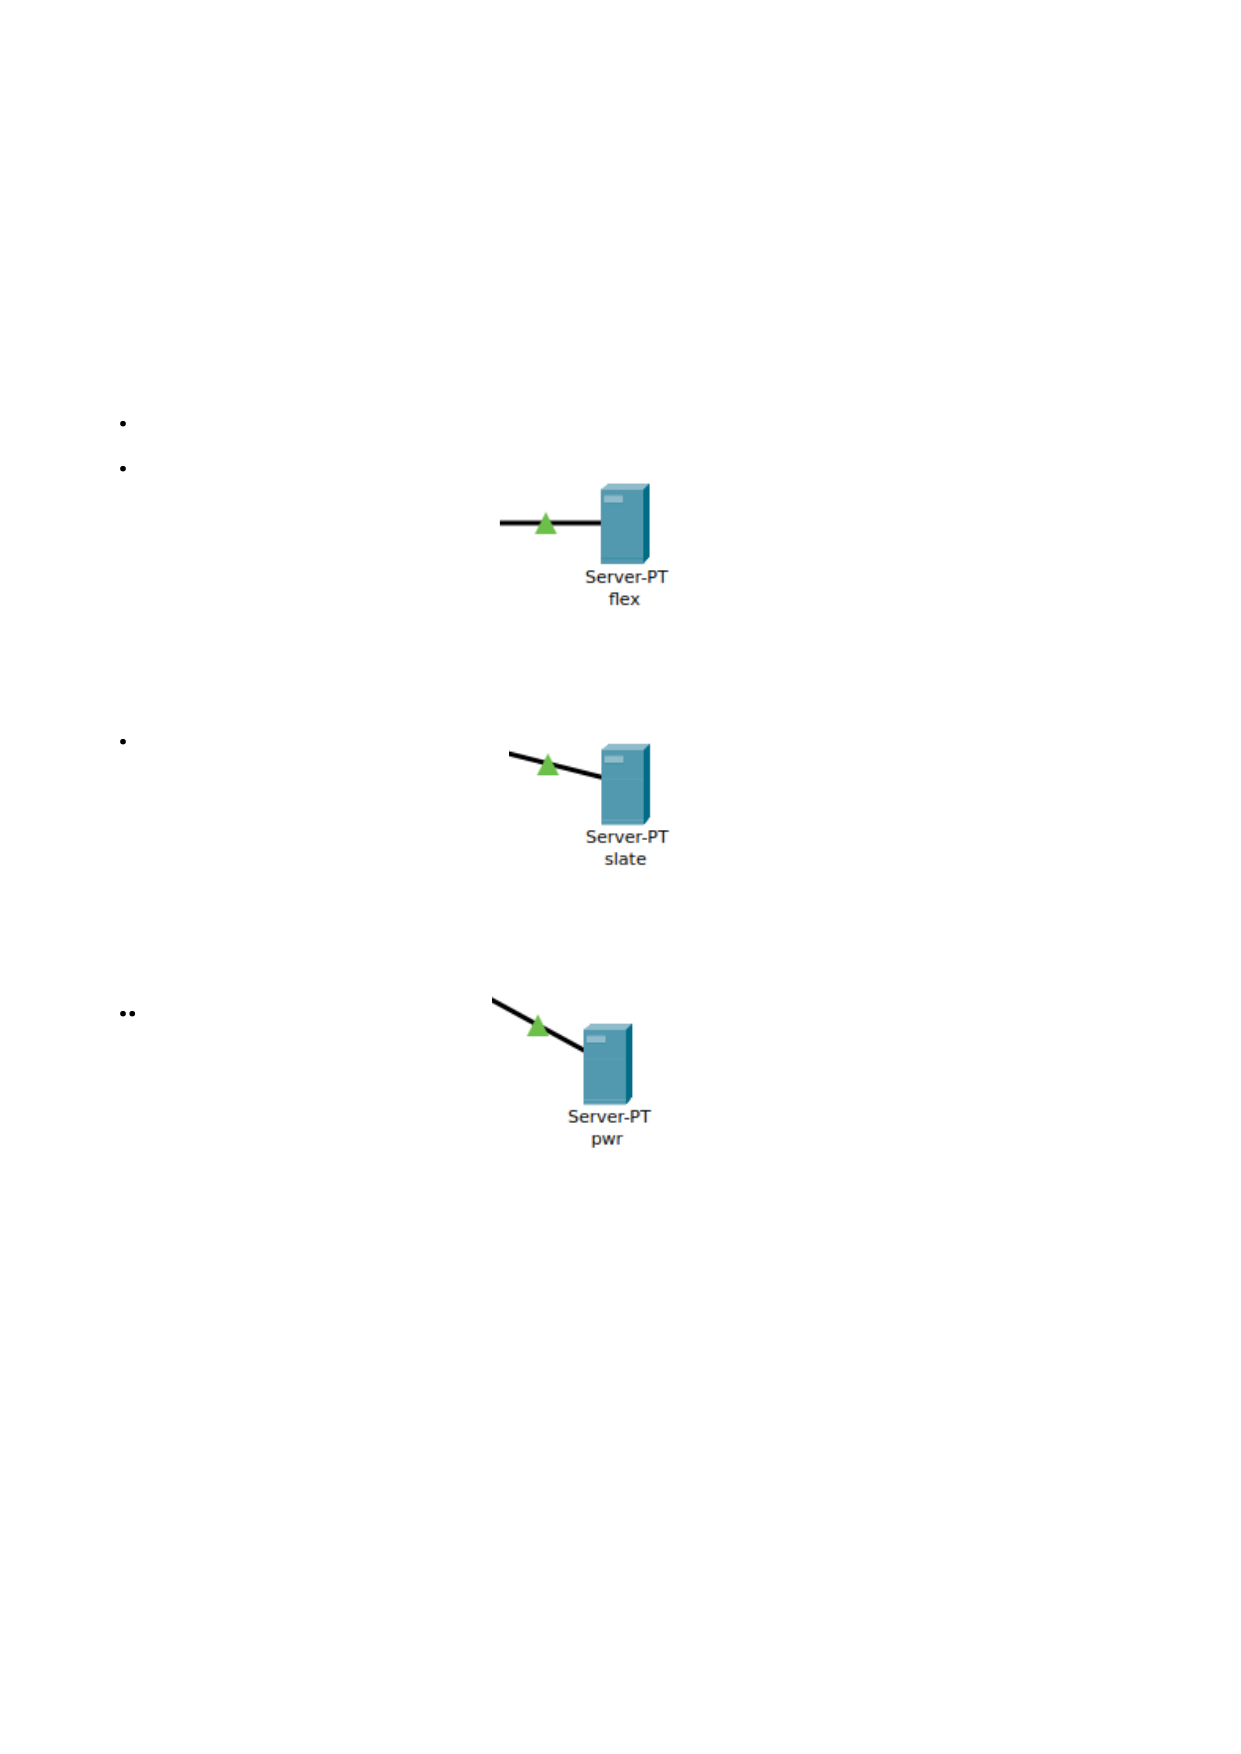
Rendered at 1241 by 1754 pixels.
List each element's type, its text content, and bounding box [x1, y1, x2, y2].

text [732, 708, 1122, 754]
text [749, 981, 1122, 1026]
text . [118, 708, 509, 754]
text .. [118, 981, 492, 1026]
text [741, 436, 1122, 481]
picture [509, 708, 732, 906]
text . [118, 391, 1122, 436]
text . [118, 436, 499, 481]
picture [492, 981, 749, 1192]
picture [499, 436, 741, 640]
